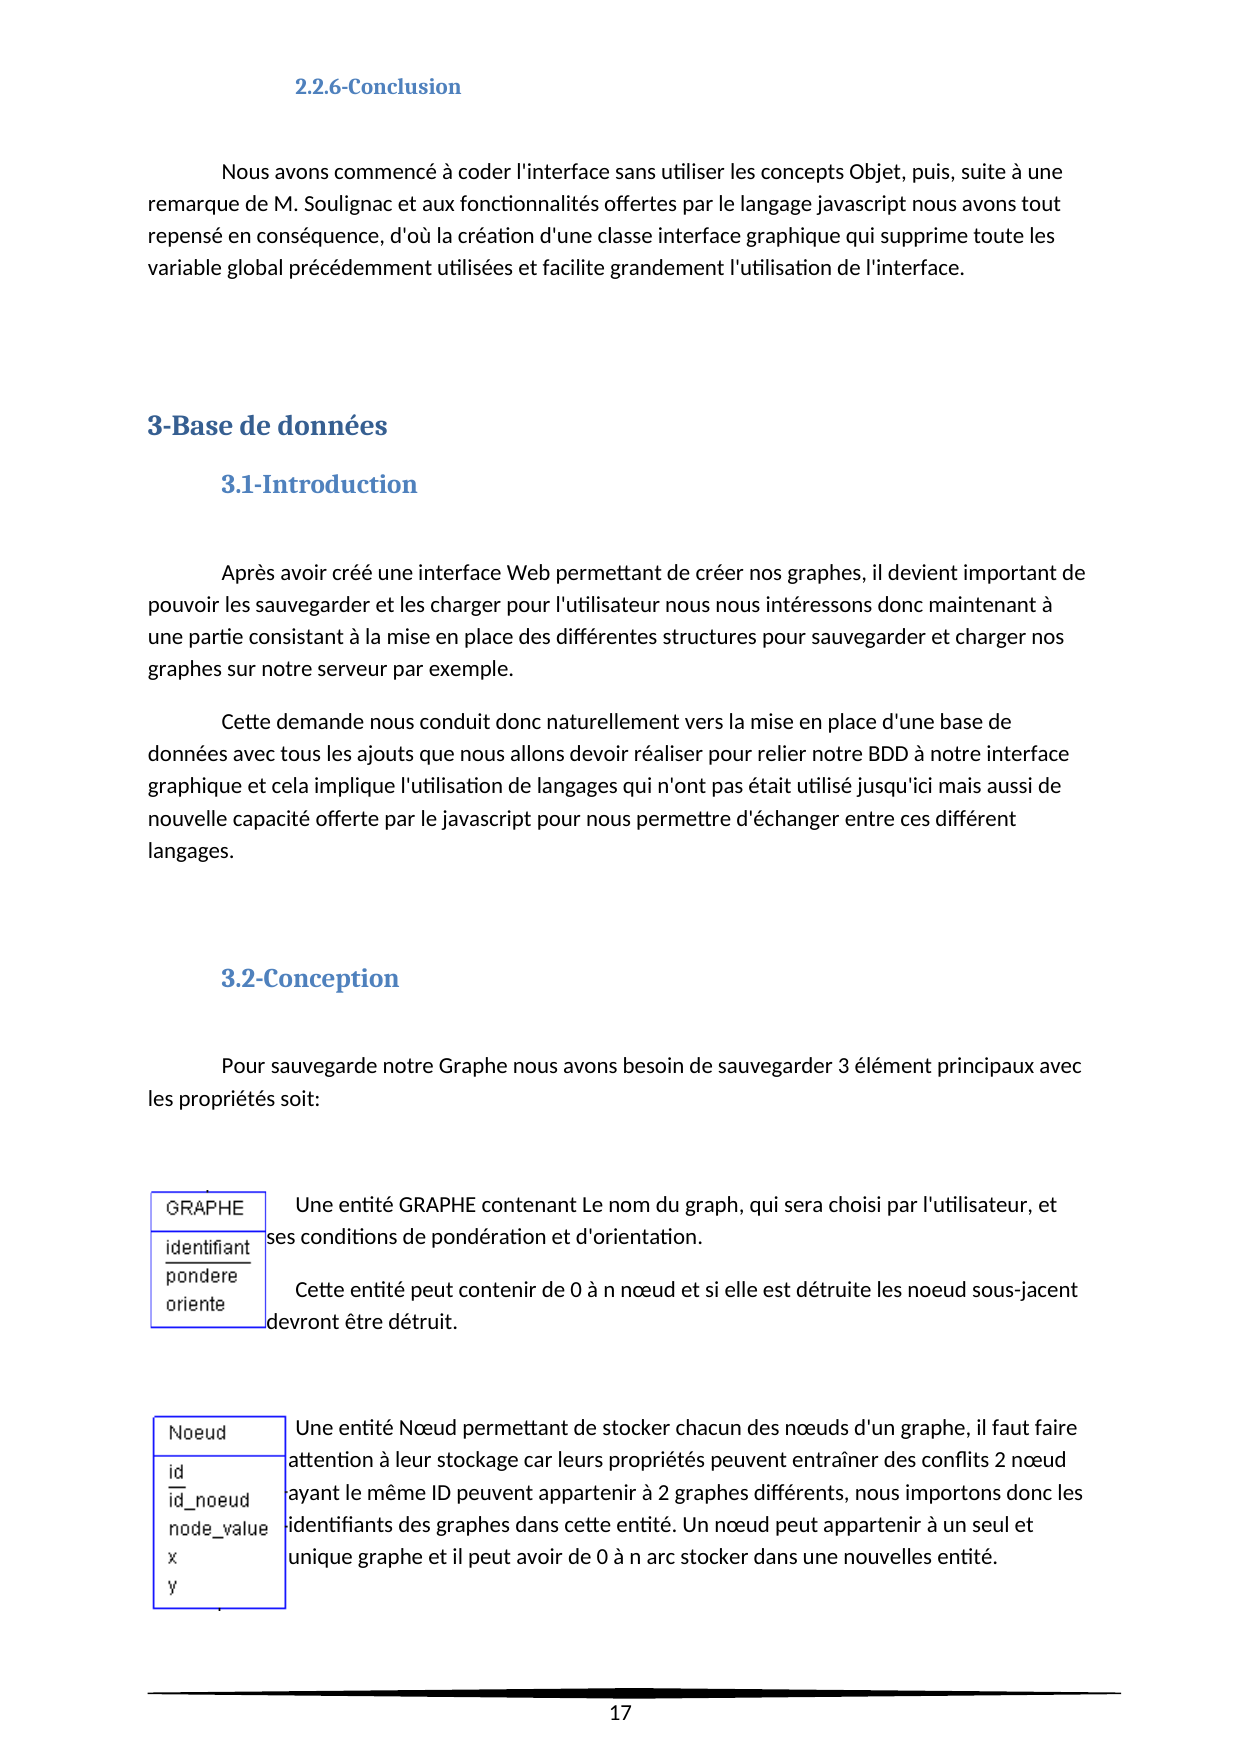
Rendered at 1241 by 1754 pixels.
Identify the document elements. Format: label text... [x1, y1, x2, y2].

subtitle 3.2-Conception [148, 963, 1093, 994]
subtitle 3.1-Introduction [148, 469, 1093, 500]
text Pour sauvegarde notre Graphe nous avons besoin de sauvegarder 3 élément principaux avec les propriétés soit: [148, 1052, 1093, 1112]
text Une entité GRAPHE contenant Le nom du graph, qui sera choisi par l'utilisateur, et ses conditions de pondération et d'orientation. [267, 1190, 1093, 1250]
text Nous avons commencé à coder l'interface sans utiliser les concepts Objet, puis, suite à une remarque de M. Soulignac et aux fonctionnalités offertes par le langage javascript nous avons tout repensé en conséquence, d'où la création d'une classe interface graphique qui supprime toute les variable global précédemment utilisées et facilite grandement l'utilisation de l'interface. [148, 157, 1093, 282]
text Après avoir créé une interface Web permettant de créer nos graphes, il devient important de pouvoir les sauvegarder et les charger pour l'utilisateur nous nous intéressons donc maintenant à une partie consistant à la mise en place des différentes structures pour sauvegarder et charger nos graphes sur notre serveur par exemple. [148, 558, 1093, 682]
text Cette demande nous conduit donc naturellement vers la mise en place d'une base de données avec tous les ajouts que nous allons devoir réaliser pour relier notre BDD à notre interface graphique et cela implique l'utilisation de langages qui n'ont pas était utilisé jusqu'ici mais aussi de nouvelle capacité offerte par le javascript pour nous permettre d'échanger entre ces différent langages. [148, 707, 1093, 864]
text Cette entité peut contenir de 0 à n nœud et si elle est détruite les noeud sous-jacent devront être détruit. [148, 1275, 1093, 1335]
subtitle 3-Base de données [148, 409, 1093, 443]
text Une entité Nœud permettant de stocker chacun des nœuds d'un graphe, il faut faire attention à leur stockage car leurs propriétés peuvent entraîner des conflits 2 nœud ayant le même ID peuvent appartenir à 2 graphes différents, nous importons donc les identifiants des graphes dans cette entité. Un nœud peut appartenir à un seul et unique graphe et il peut avoir de 0 à n arc stocker dans une nouvelles entité. [288, 1413, 1093, 1570]
subtitle 2.2.6-Conclusion [148, 74, 1093, 100]
